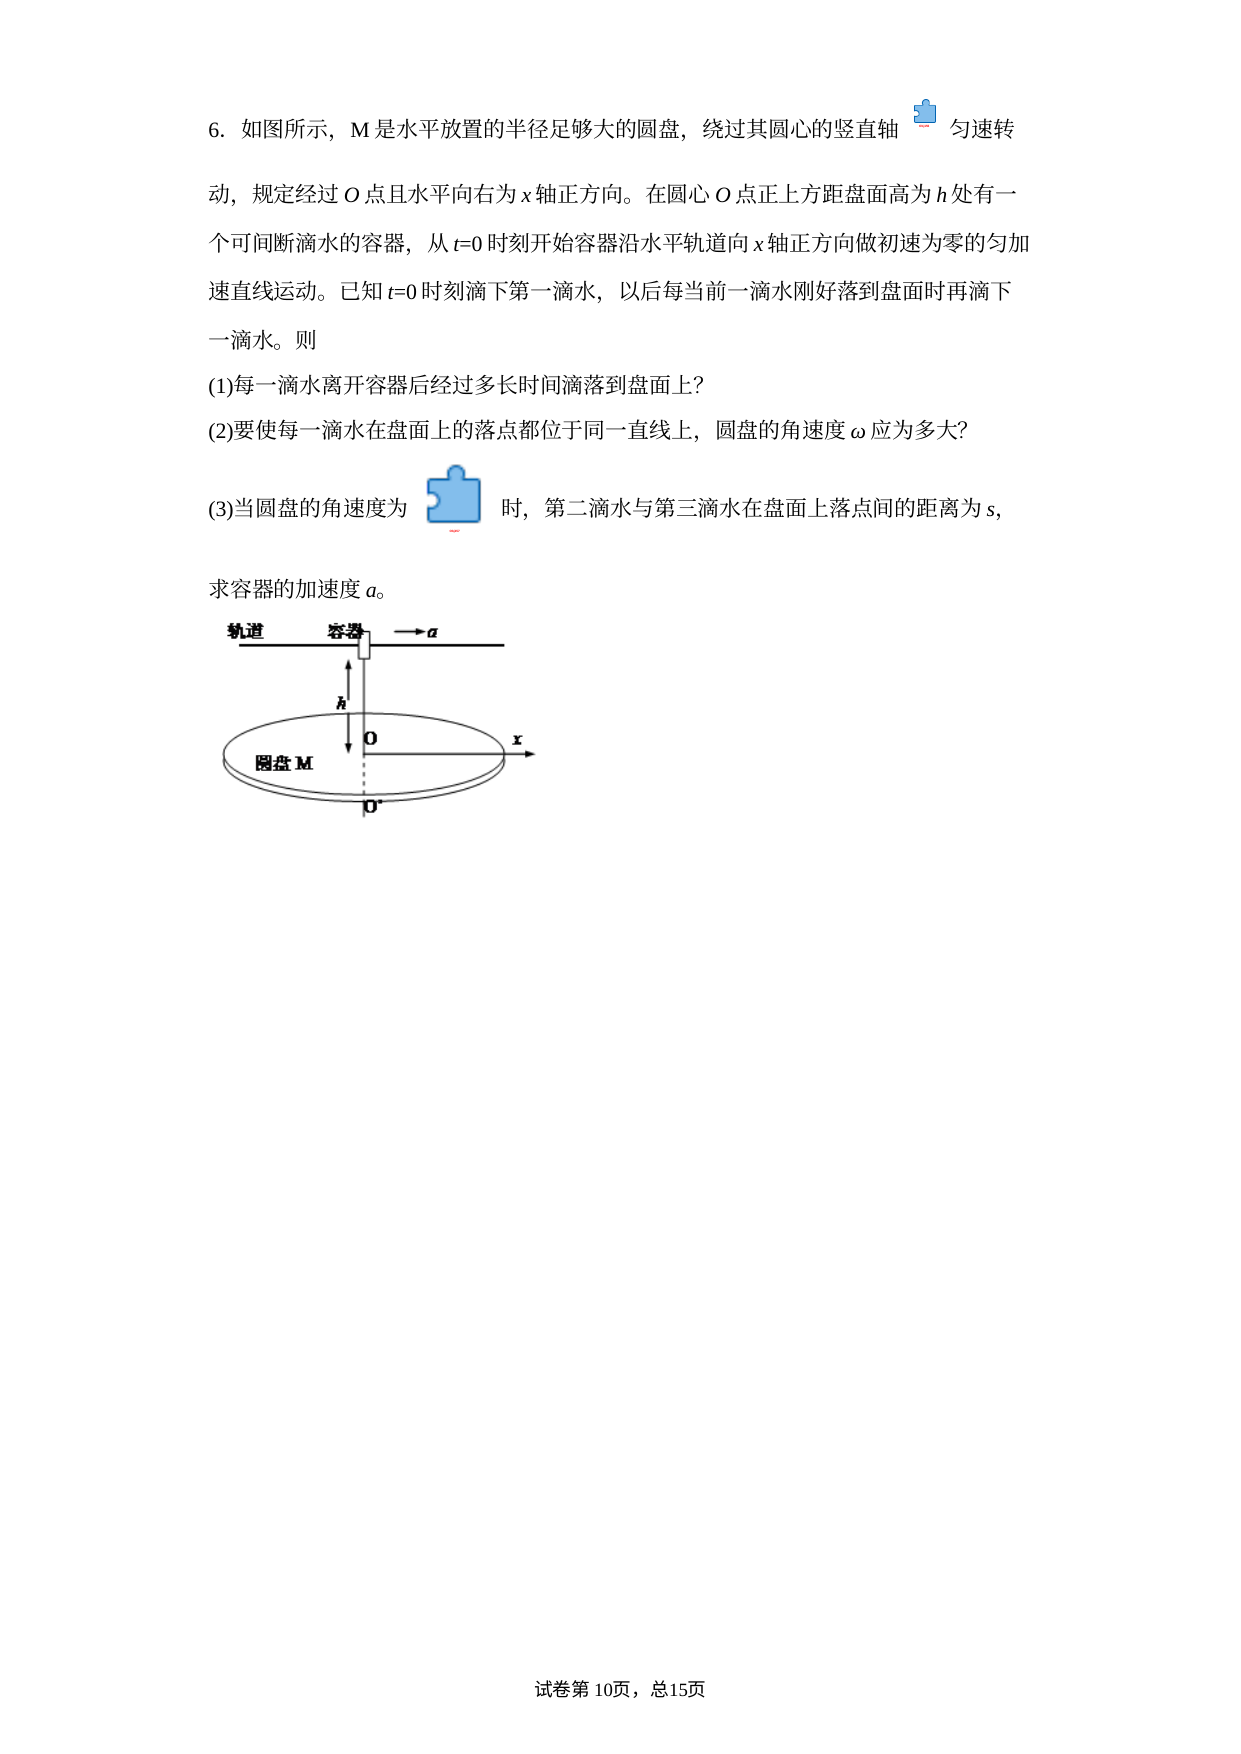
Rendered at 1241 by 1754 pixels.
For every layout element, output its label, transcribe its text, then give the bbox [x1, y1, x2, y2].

text (1)每一滴水离开容器后经过多长时间滴落到盘面上？ [208, 369, 1032, 402]
text 6．如图所示，M是水平放置的半径足够大的圆盘，绕过其圆心的竖直轴匀速转动，规定经过O点且水平向右为x轴正方向。在圆心O点正上方距盘面高为h处有一个可间断滴水的容器，从t=0时刻开始容器沿水平轨道向x轴正方向做初速为零的匀加速直线运动。已知t=0时刻滴下第一滴水，以后每当前一滴水刚好落到盘面时再滴下一滴水。则 [208, 97, 1032, 357]
text (2)要使每一滴水在盘面上的落点都位于同一直线上，圆盘的角速度ω应为多大？ [208, 415, 1032, 447]
picture [208, 618, 537, 822]
text (3)当圆盘的角速度为时，第二滴水与第三滴水在盘面上落点间的距离为s，求容器的加速度a。 [208, 460, 1032, 606]
